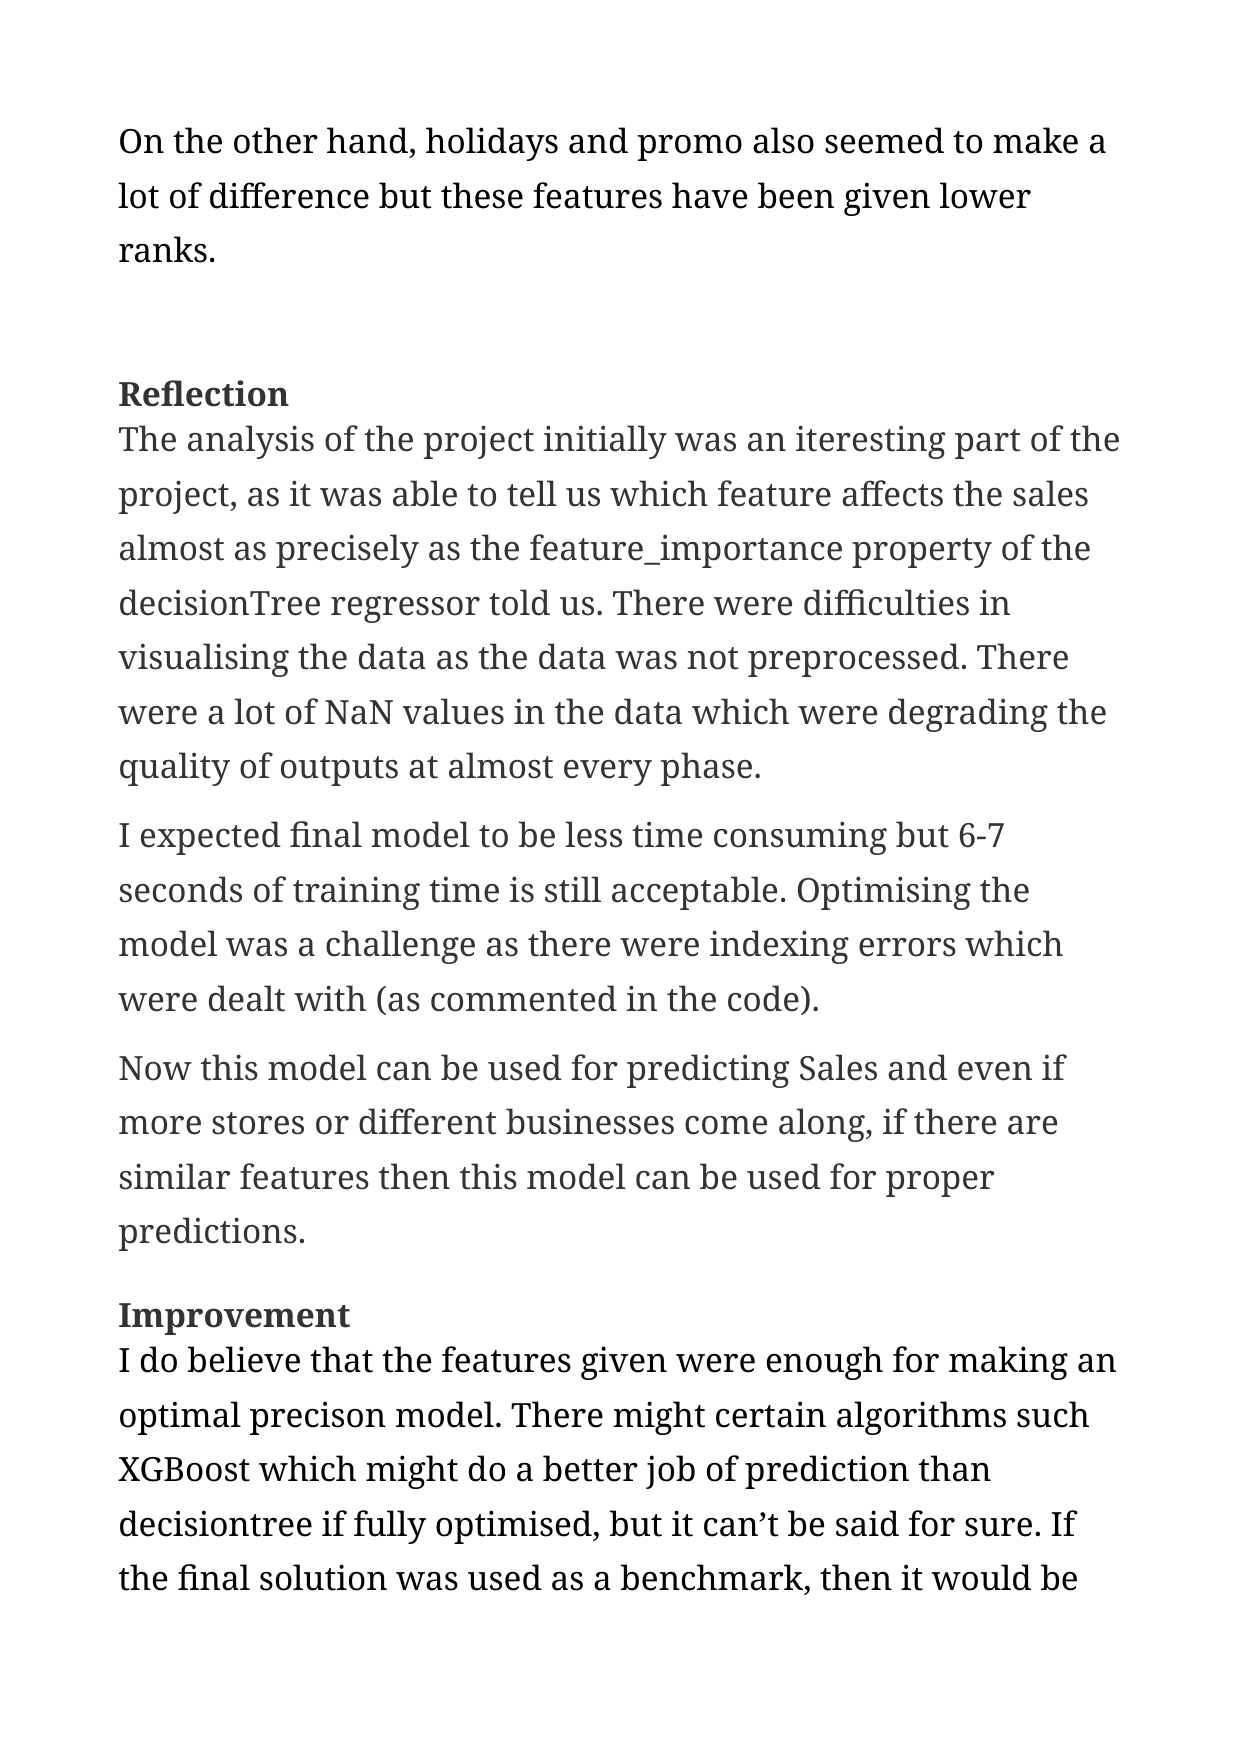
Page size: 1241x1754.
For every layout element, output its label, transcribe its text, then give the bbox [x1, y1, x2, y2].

text I expected final model to be less time consuming but 6-7 seconds of training time is still acceptable. Optimising the model was a challenge as there were indexing errors which were dealt with (as commented in the code). [118, 812, 1122, 1021]
subtitle Reflection [118, 371, 1122, 416]
subtitle Improvement [118, 1292, 1122, 1337]
text Now this model can be used for predicting Sales and even if more stores or different businesses come along, if there are similar features then this model can be used for proper predictions. [118, 1044, 1122, 1253]
text The analysis of the project initially was an iteresting part of the project, as it was able to tell us which feature affects the sales almost as precisely as the feature_importance property of the decisionTree regressor told us. There were difficulties in visualising the data as the data was not preprocessed. There were a lot of NaN values in the data which were degrading the quality of outputs at almost every phase. [118, 416, 1122, 788]
text I do believe that the features given were enough for making an optimal precison model. There might certain algorithms such XGBoost which might do a better job of prediction than decisiontree if fully optimised, but it can’t be said for sure. If the final solution was used as a benchmark, then it would be [118, 1337, 1122, 1600]
text On the other hand, holidays and promo also seemed to make a lot of difference but these features have been given lower ranks. [118, 118, 1122, 272]
